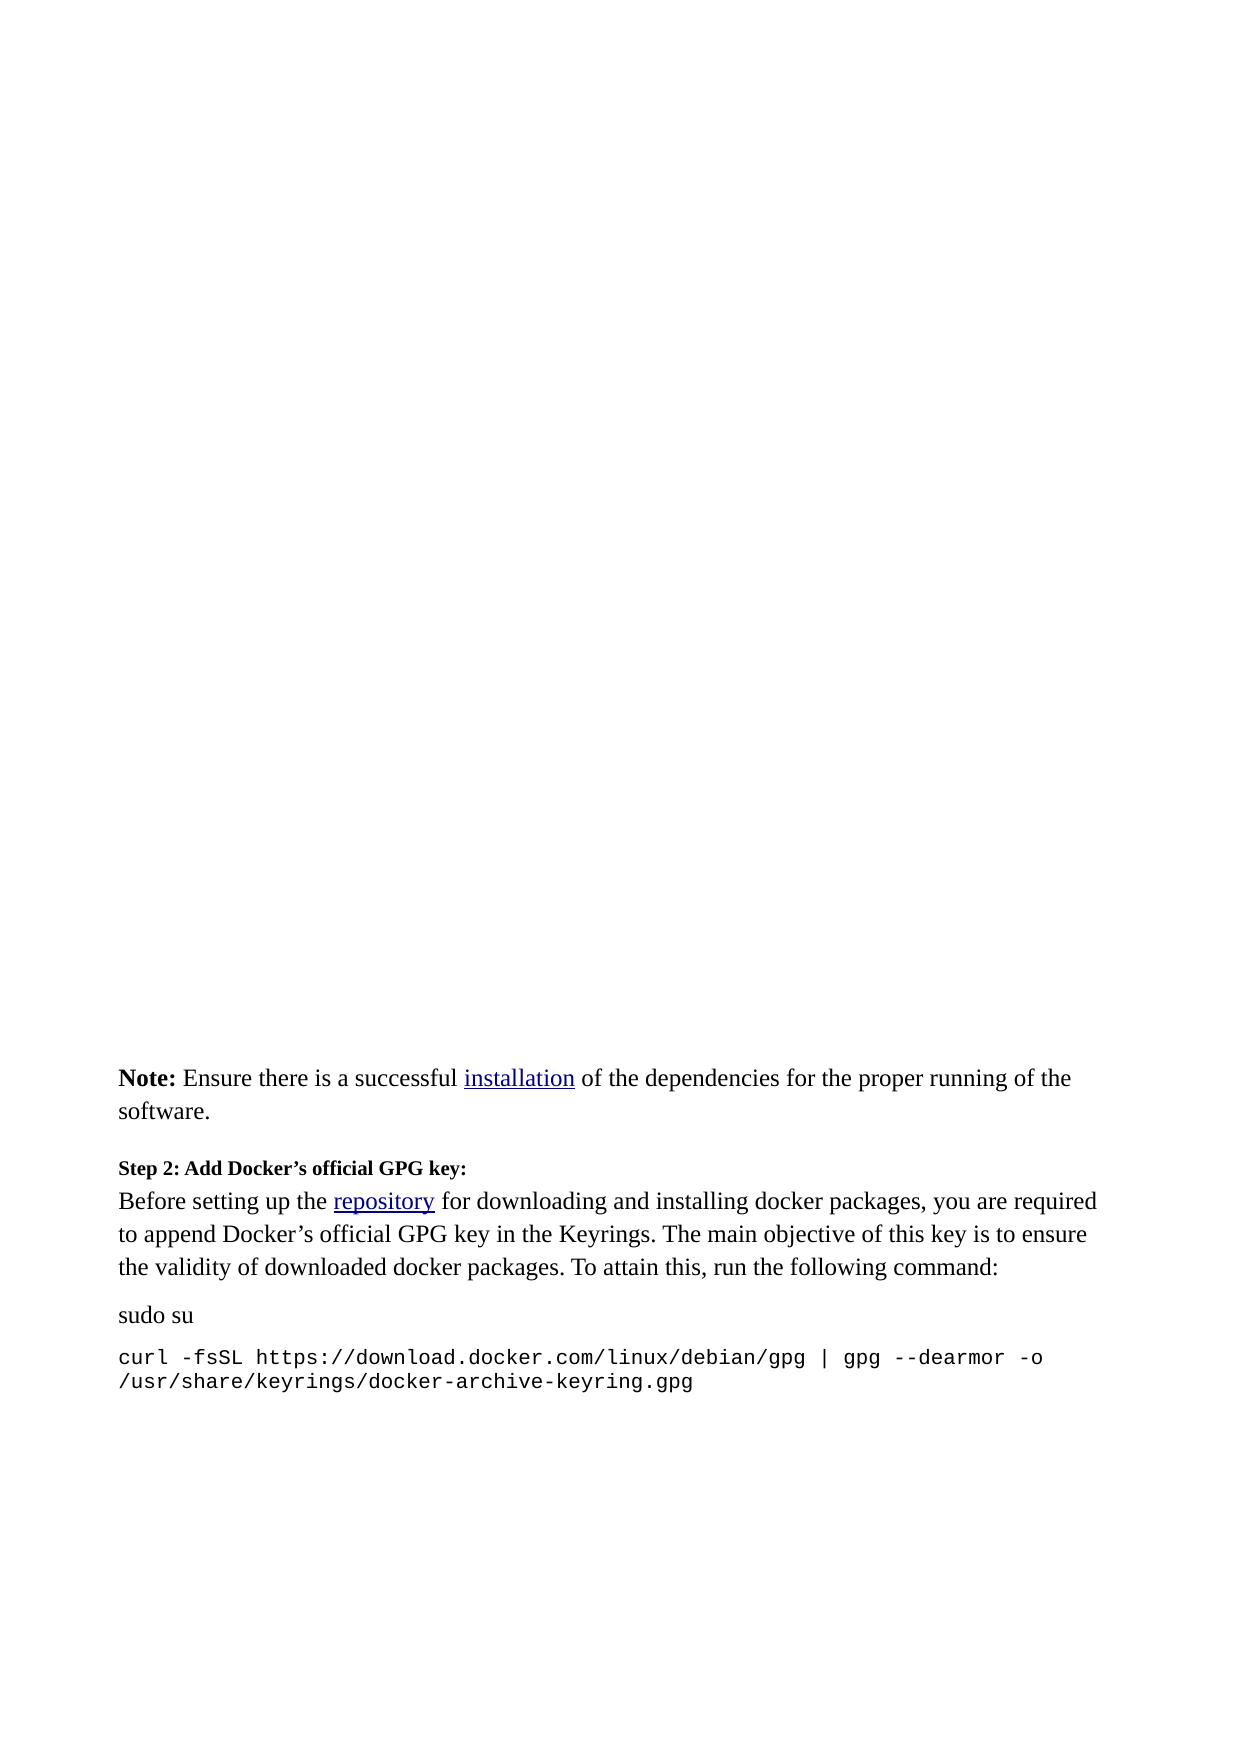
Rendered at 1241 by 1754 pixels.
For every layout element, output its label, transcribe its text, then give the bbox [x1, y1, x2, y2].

text curl -fsSL https://download.docker.com/linux/debian/gpg | gpg --dearmor -o /usr/share/keyrings/docker-archive-keyring.gpg [118, 1347, 1122, 1395]
text sudo su [118, 1300, 1122, 1328]
text Before setting up the repository for downloading and installing docker packages, you are required to append Docker’s official GPG key in the Keyrings. The main objective of this key is to ensure the validity of downloaded docker packages. To attain this, run the following command: [118, 1186, 1122, 1281]
text Note: Ensure there is a successful installation of the dependencies for the proper running of the software. [118, 1063, 1122, 1124]
subtitle Step 2: Add Docker’s official GPG key: [118, 1156, 1122, 1180]
